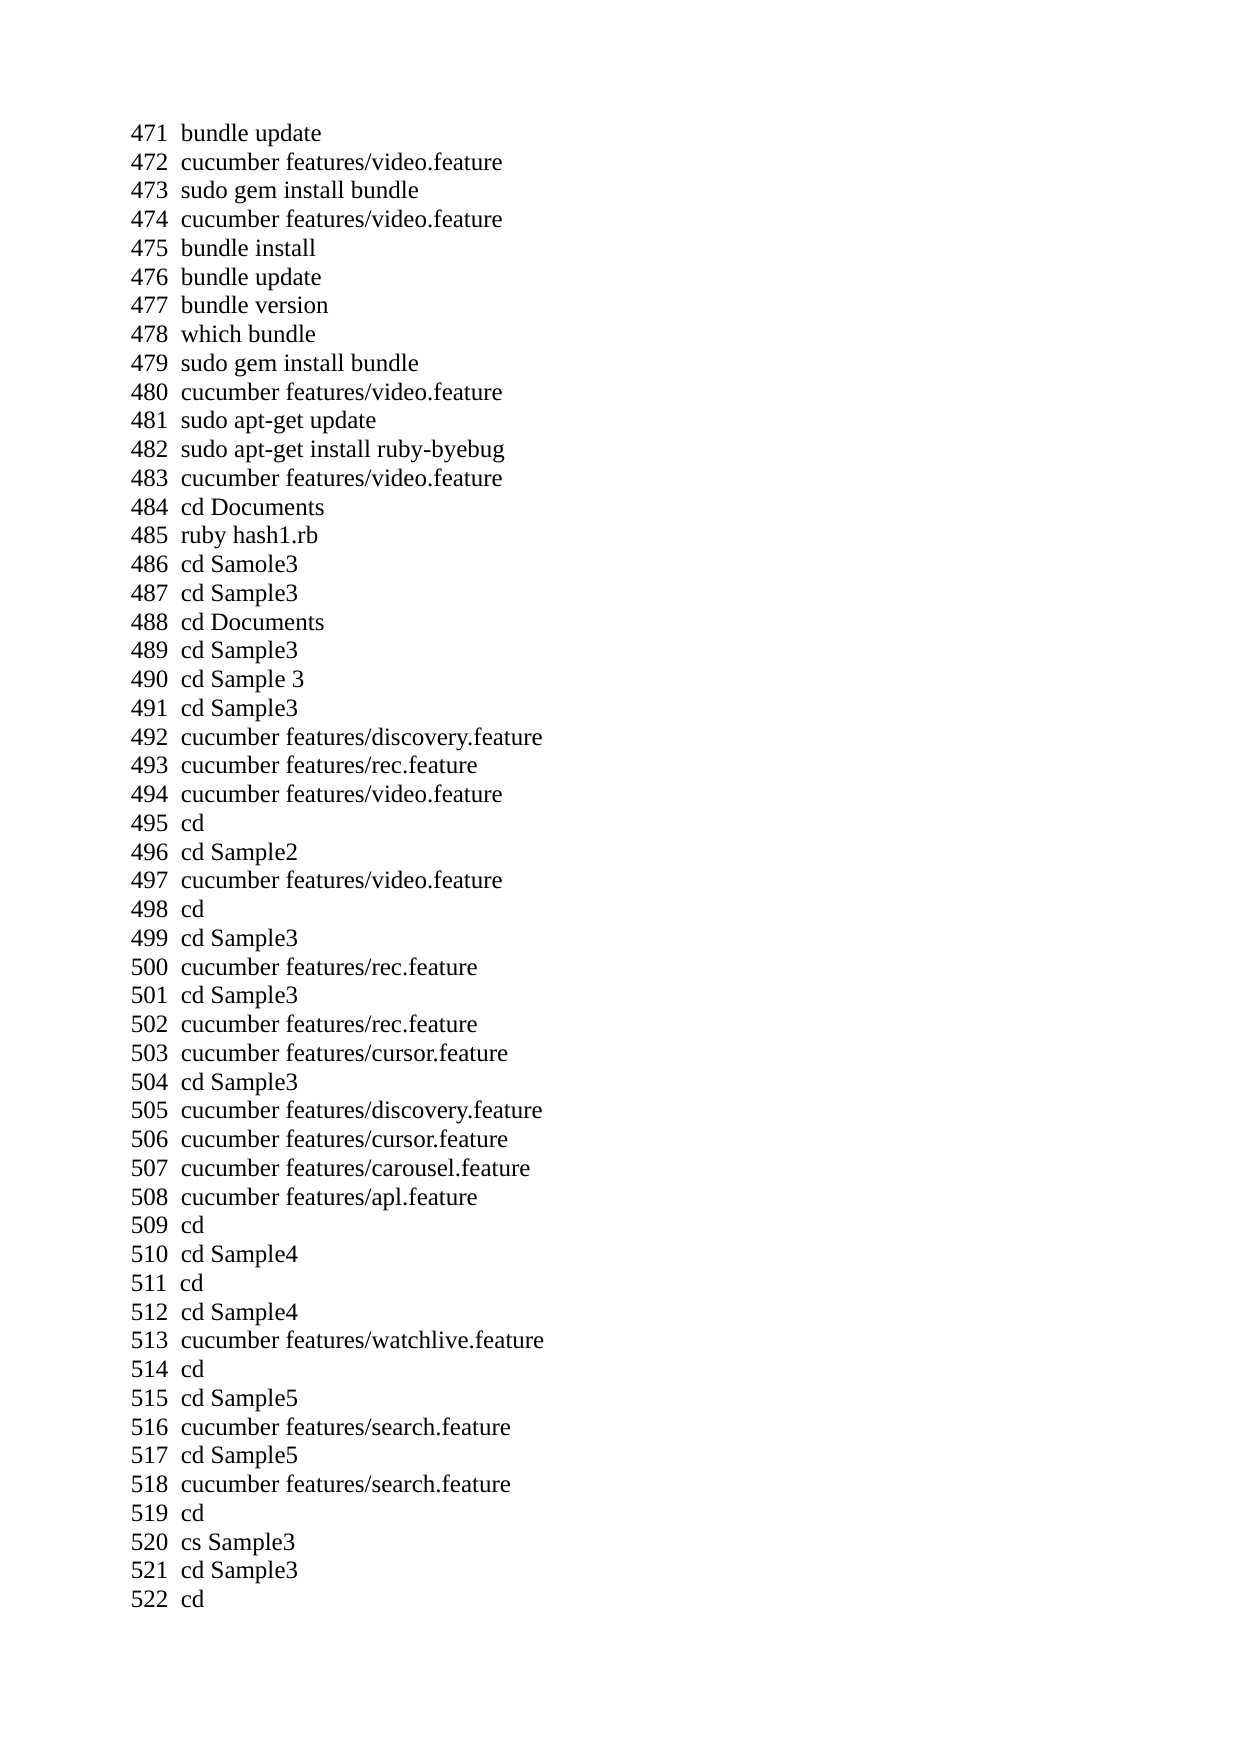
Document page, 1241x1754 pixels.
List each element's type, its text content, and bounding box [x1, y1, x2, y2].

text 514 cd [118, 1354, 1122, 1383]
text 507 cucumber features/carousel.feature [118, 1153, 1122, 1182]
text 487 cd Sample3 [118, 578, 1122, 607]
text 472 cucumber features/video.feature [118, 147, 1122, 176]
text 486 cd Samole3 [118, 549, 1122, 578]
text 477 bundle version [118, 291, 1122, 319]
text 497 cucumber features/video.feature [118, 866, 1122, 894]
text 493 cucumber features/rec.feature [118, 751, 1122, 779]
text 500 cucumber features/rec.feature [118, 952, 1122, 981]
text 485 ruby hash1.rb [118, 521, 1122, 549]
text 502 cucumber features/rec.feature [118, 1009, 1122, 1038]
text 508 cucumber features/apl.feature [118, 1182, 1122, 1211]
text 511 cd [118, 1268, 1122, 1297]
text 484 cd Documents [118, 492, 1122, 521]
text 512 cd Sample4 [118, 1297, 1122, 1326]
text 521 cd Sample3 [118, 1556, 1122, 1584]
text 473 sudo gem install bundle [118, 176, 1122, 204]
text 480 cucumber features/video.feature [118, 377, 1122, 406]
text 501 cd Sample3 [118, 981, 1122, 1009]
text 490 cd Sample 3 [118, 664, 1122, 693]
text 482 sudo apt-get install ruby-byebug [118, 434, 1122, 463]
text 509 cd [118, 1211, 1122, 1239]
text 503 cucumber features/cursor.feature [118, 1038, 1122, 1067]
text 483 cucumber features/video.feature [118, 463, 1122, 492]
text 513 cucumber features/watchlive.feature [118, 1326, 1122, 1354]
text 471 bundle update [118, 118, 1122, 147]
text 515 cd Sample5 [118, 1383, 1122, 1412]
text 504 cd Sample3 [118, 1067, 1122, 1096]
text 495 cd [118, 808, 1122, 837]
text 489 cd Sample3 [118, 636, 1122, 664]
text 506 cucumber features/cursor.feature [118, 1124, 1122, 1153]
text 516 cucumber features/search.feature [118, 1412, 1122, 1441]
text 505 cucumber features/discovery.feature [118, 1096, 1122, 1124]
text 475 bundle install [118, 233, 1122, 262]
text 518 cucumber features/search.feature [118, 1469, 1122, 1498]
text 494 cucumber features/video.feature [118, 779, 1122, 808]
text 522 cd [118, 1584, 1122, 1613]
text 474 cucumber features/video.feature [118, 204, 1122, 233]
text 517 cd Sample5 [118, 1441, 1122, 1469]
text 520 cs Sample3 [118, 1527, 1122, 1556]
text 479 sudo gem install bundle [118, 348, 1122, 377]
text 478 which bundle [118, 319, 1122, 348]
text 510 cd Sample4 [118, 1239, 1122, 1268]
text 499 cd Sample3 [118, 923, 1122, 952]
text 498 cd [118, 894, 1122, 923]
text 492 cucumber features/discovery.feature [118, 722, 1122, 751]
text 519 cd [118, 1498, 1122, 1527]
text 496 cd Sample2 [118, 837, 1122, 866]
text 491 cd Sample3 [118, 693, 1122, 722]
text 476 bundle update [118, 262, 1122, 291]
text 488 cd Documents [118, 607, 1122, 636]
text 481 sudo apt-get update [118, 406, 1122, 434]
